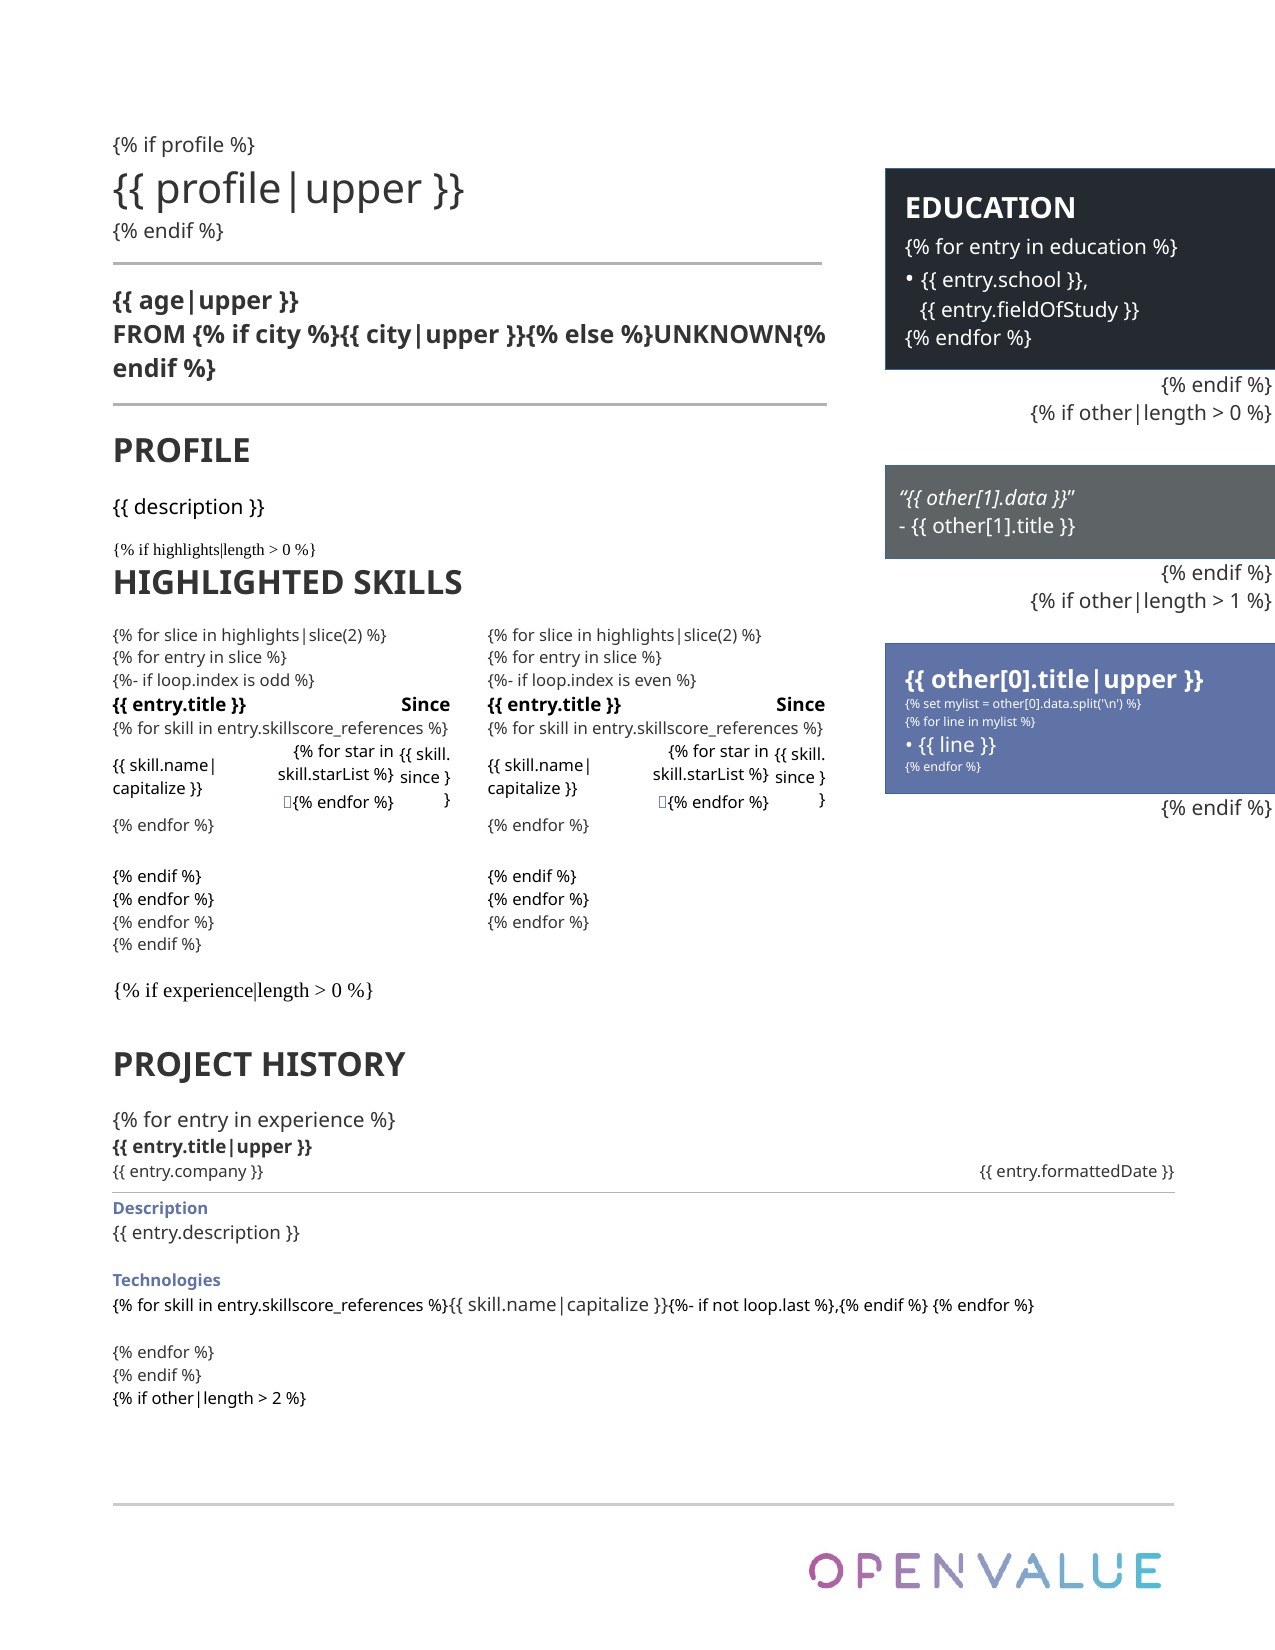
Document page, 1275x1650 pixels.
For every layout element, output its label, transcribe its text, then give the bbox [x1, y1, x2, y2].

table_header Since [759, 691, 825, 717]
table_header {% endfor %} {% endif %} {% endfor %} {% endfor %} [488, 814, 825, 933]
table_header {% for slice in highlights|slice(2) %} {% for entry in slice %} {%- if loop.index is odd %} {% for skill in entry.skillscore_references %} {% endfor %} {% endif %} {% endfor %} {% endfor %} [113, 623, 487, 933]
table_header {{ entry.company }} [113, 1159, 643, 1182]
text Technologies [112, 1269, 809, 1291]
table_header {{ skill.since }} [769, 740, 825, 814]
table_header {% endif %} {% if other|length > 0 %} [885, 370, 1272, 465]
text {% for skill in entry.skillscore_references %}{{ skill.name|capitalize }}{%- if not loop.last %},{% endif %} {% endfor %} [112, 1291, 1174, 1317]
table_header {{ skill.since }} [394, 740, 450, 814]
table_header {% endif %} {% if other|length > 1 %} [885, 559, 1272, 643]
table_header {{ entry.title }} [113, 691, 384, 717]
table_header {{ entry.title }} [488, 691, 759, 717]
table_header {% endif %} [885, 794, 1272, 978]
text PROJECT HISTORY [112, 1041, 809, 1086]
text Description [112, 1196, 809, 1219]
table_header {% for skill in entry.skillscore_references %} [488, 717, 825, 740]
table_header {% for slice in highlights|slice(2) %} {% for entry in slice %} {%- if loop.index is even %} [488, 623, 825, 691]
text {{ entry.title|upper }} [112, 1134, 809, 1159]
table_header [885, 131, 1272, 168]
table_header {% for star in skill.starList %} {% endfor %} [647, 740, 769, 814]
table_header {{ entry.formattedDate }} [644, 1159, 1174, 1182]
text {% endif %} [112, 1364, 809, 1386]
text {% for entry in experience %} [112, 1105, 809, 1134]
text {% if other|length > 2 %} [112, 1386, 809, 1409]
table_header {{ skill.name|capitalize }} [113, 740, 272, 814]
text {% endfor %} [112, 1341, 809, 1364]
table_header Since [384, 691, 450, 717]
text {% if experience|length > 0 %} [112, 978, 809, 1002]
text {{ entry.description }} [112, 1219, 1174, 1244]
table_header {% if profile %} {{ profile|upper }} {% endif %} {{ age|upper }} FROM {% if city %}{{ city|upper }}{% else %}UNKNOWN{% endif %} PROFILE {{ description }} {% if highlights|length > 0 %} HIGHLIGHTED SKILLS {% endif %} [113, 131, 885, 978]
picture [797, 1541, 1172, 1600]
table_header {{ skill.name|capitalize }} [488, 740, 647, 814]
table_header {% for star in skill.starList %} {% endfor %} [272, 740, 394, 814]
